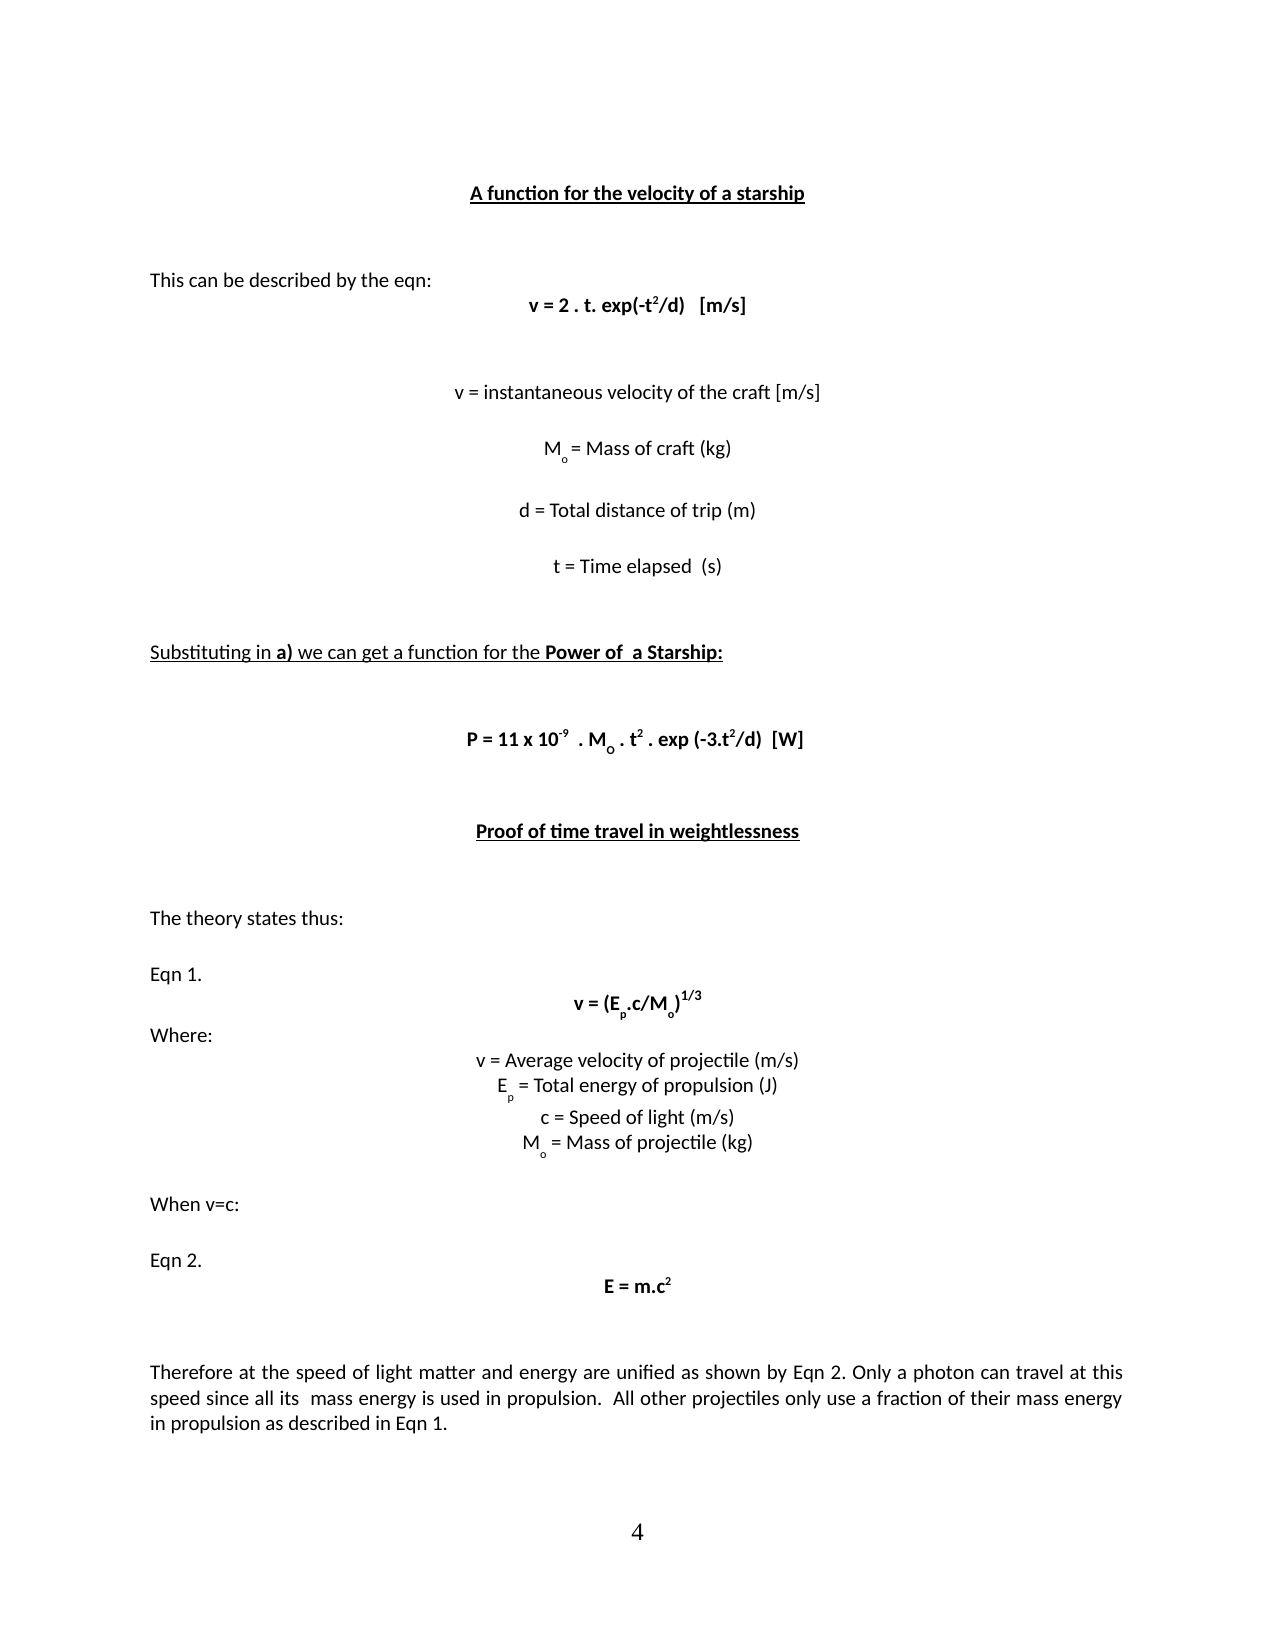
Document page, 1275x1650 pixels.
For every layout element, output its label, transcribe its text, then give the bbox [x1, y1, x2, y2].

text Eqn 2. [150, 1248, 1125, 1273]
text Therefore at the speed of light matter and energy are unified as shown by Eqn 2. Only a photon can travel at this speed since all its mass energy is used in propulsion. All other projectiles only use a fraction of their mass energy in propulsion as described in Eqn 1. [150, 1359, 1125, 1436]
text c = Speed of light (m/s) [150, 1104, 1125, 1129]
text v = 2 . t. exp(-t2/d) [m/s] [150, 292, 1125, 318]
text E = m.c2 [150, 1273, 1125, 1298]
text v = Average velocity of projectile (m/s) [150, 1047, 1125, 1073]
text v = instantaneous velocity of the craft [m/s] [150, 379, 1125, 404]
text When v=c: [150, 1192, 1125, 1217]
text Mo = Mass of projectile (kg) [150, 1129, 1125, 1161]
text d = Total distance of trip (m) [150, 497, 1125, 522]
text The theory states thus: [150, 905, 1125, 930]
text A function for the velocity of a starship [150, 181, 1125, 206]
text Ep = Total energy of propulsion (J) [150, 1073, 1125, 1104]
text t = Time elapsed (s) [150, 553, 1125, 578]
text Eqn 1. [150, 961, 1125, 986]
text Substituting in a) we can get a function for the Power of a Starship: [150, 639, 1125, 665]
text Where: [150, 1022, 1125, 1047]
text v = (Ep.c/Mo)1/3 [150, 986, 1125, 1022]
text P = 11 x 10-9 . MO . t2 . exp (-3.t2/d) [W] [150, 726, 1125, 757]
text This can be described by the eqn: [150, 267, 1125, 292]
text Proof of time travel in weightlessness [150, 818, 1125, 844]
text Mo = Mass of craft (kg) [150, 435, 1125, 466]
